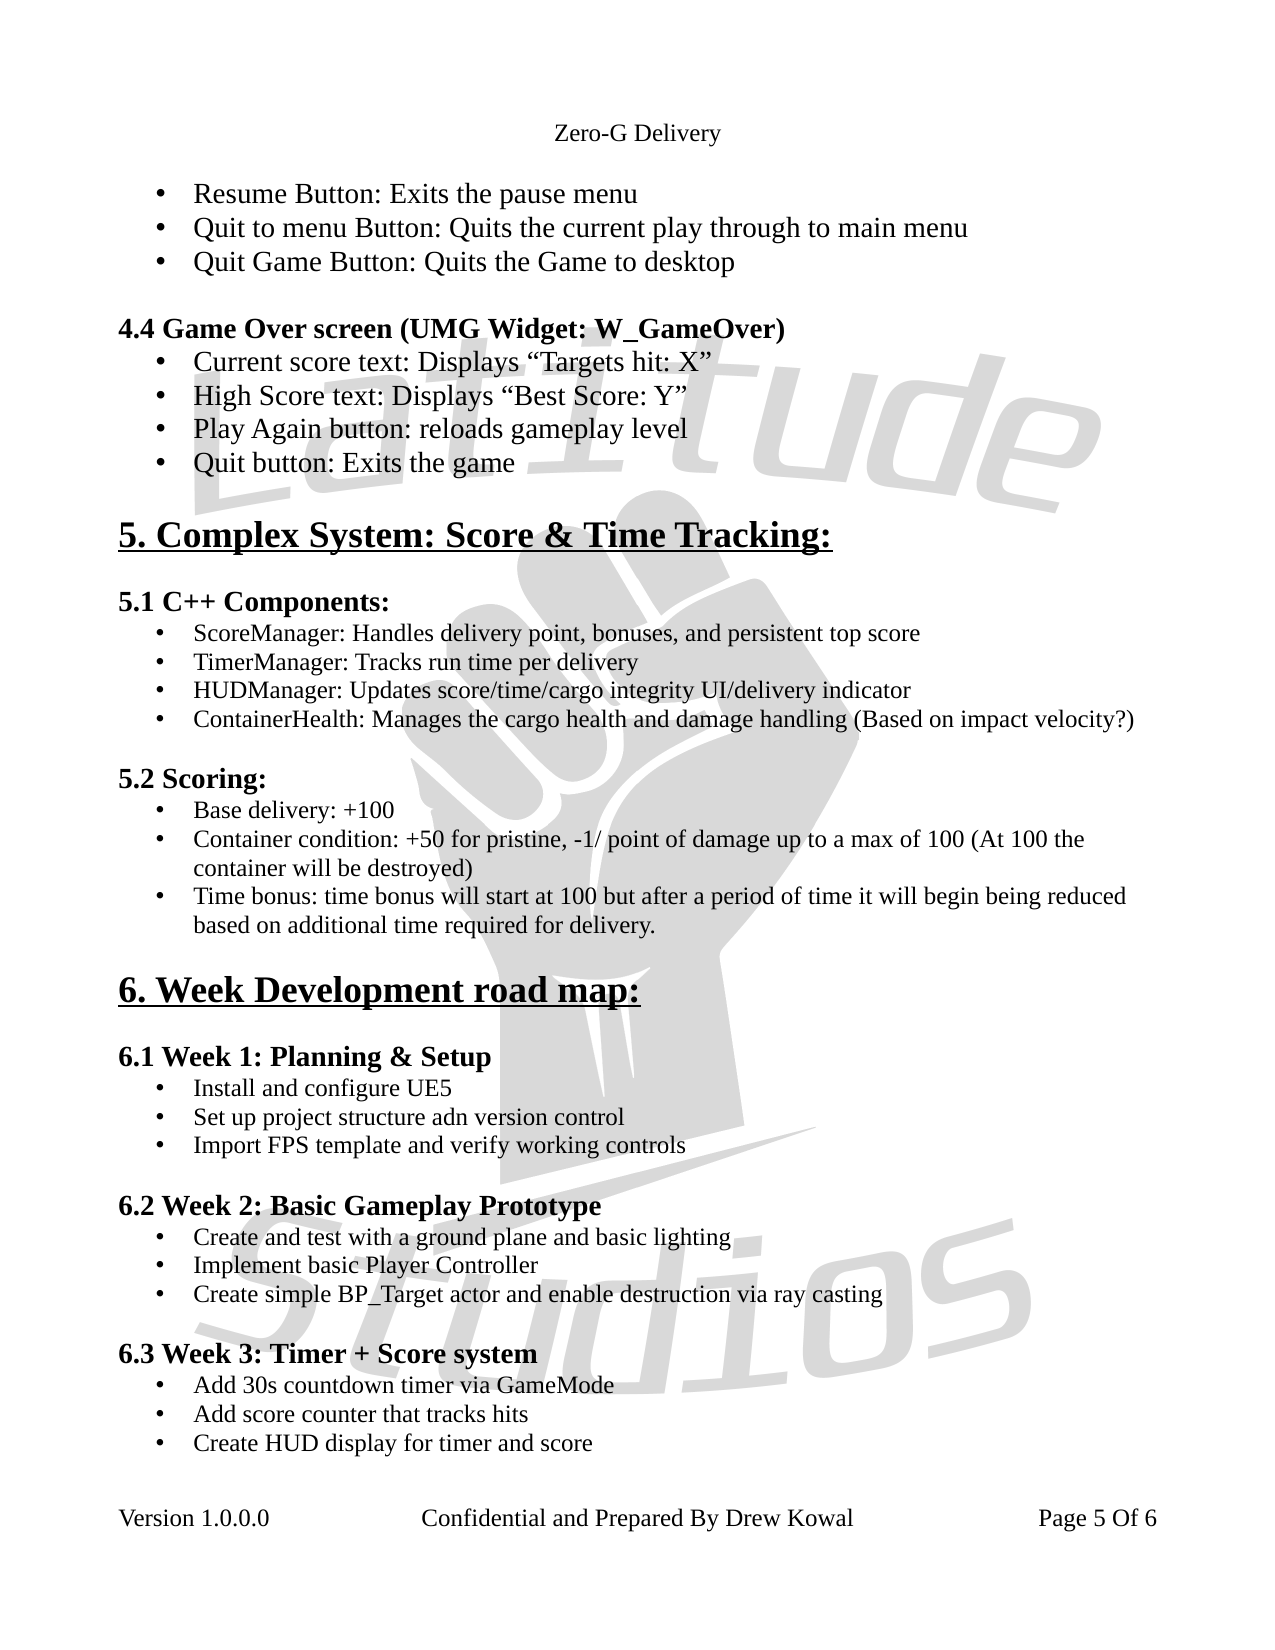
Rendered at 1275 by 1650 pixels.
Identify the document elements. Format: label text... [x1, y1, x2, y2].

list Quit to menu Button: Quits the current play through to main menu [156, 210, 1157, 244]
text 6.3 Week 3: Timer + Score system [118, 1337, 1157, 1370]
picture [237, 1159, 1038, 1188]
text 5. Complex System: Score & Time Tracking: [118, 512, 1157, 556]
list Create and test with a ground plane and basic lighting [156, 1222, 1157, 1250]
text 5.2 Scoring: [118, 762, 1157, 795]
text 4.4 Game Over screen (UMG Widget: W_GameOver) [118, 311, 1157, 344]
list TimerManager: Tracks run time per delivery [156, 647, 1157, 675]
picture [237, 1011, 1038, 1039]
list HUDManager: Updates score/time/cargo integrity UI/delivery indicator [156, 675, 1157, 704]
text 5.1 C++ Components: [118, 584, 1157, 618]
text 6.1 Week 1: Planning & Setup [118, 1039, 1157, 1073]
list Import FPS template and verify working controls [156, 1131, 1157, 1159]
text 6.2 Week 2: Basic Gameplay Prototype [118, 1188, 1157, 1222]
list ContainerHealth: Manages the cargo health and damage handling (Based on impact velocity?) [156, 704, 1157, 733]
list Quit Game Button: Quits the Game to desktop [156, 244, 1157, 277]
list Play Again button: reloads gameplay level [156, 412, 1157, 445]
list Set up project structure adn version control [156, 1102, 1157, 1131]
list Add score counter that tracks hits [156, 1399, 1157, 1428]
picture [237, 733, 1038, 762]
list Quit button: Exits the game [156, 445, 1157, 479]
picture [237, 939, 1038, 968]
text 6. Week Development road map: [118, 968, 1157, 1011]
list ScoreManager: Handles delivery point, bonuses, and persistent top score [156, 618, 1157, 647]
list High Score text: Displays “Best Score: Y” [156, 378, 1157, 412]
list Install and configure UE5 [156, 1073, 1157, 1102]
list Current score text: Displays “Targets hit: X” [156, 344, 1157, 378]
list Implement basic Player Controller [156, 1250, 1157, 1279]
list Time bonus: time bonus will start at 100 but after a period of time it will begin being reduced based on additional time required for delivery. [156, 881, 1157, 939]
list Container condition: +50 for pristine, -1/ point of damage up to a max of 100 (At 100 the container will be destroyed) [156, 824, 1157, 881]
picture [237, 479, 1038, 512]
list Create HUD display for timer and score [156, 1428, 1157, 1456]
picture [237, 556, 1038, 584]
list Resume Button: Exits the pause menu [156, 176, 1157, 210]
list Create simple BP_Target actor and enable destruction via ray casting [156, 1279, 1157, 1308]
list Add 30s countdown timer via GameMode [156, 1370, 1157, 1399]
list Base delivery: +100 [156, 795, 1157, 824]
